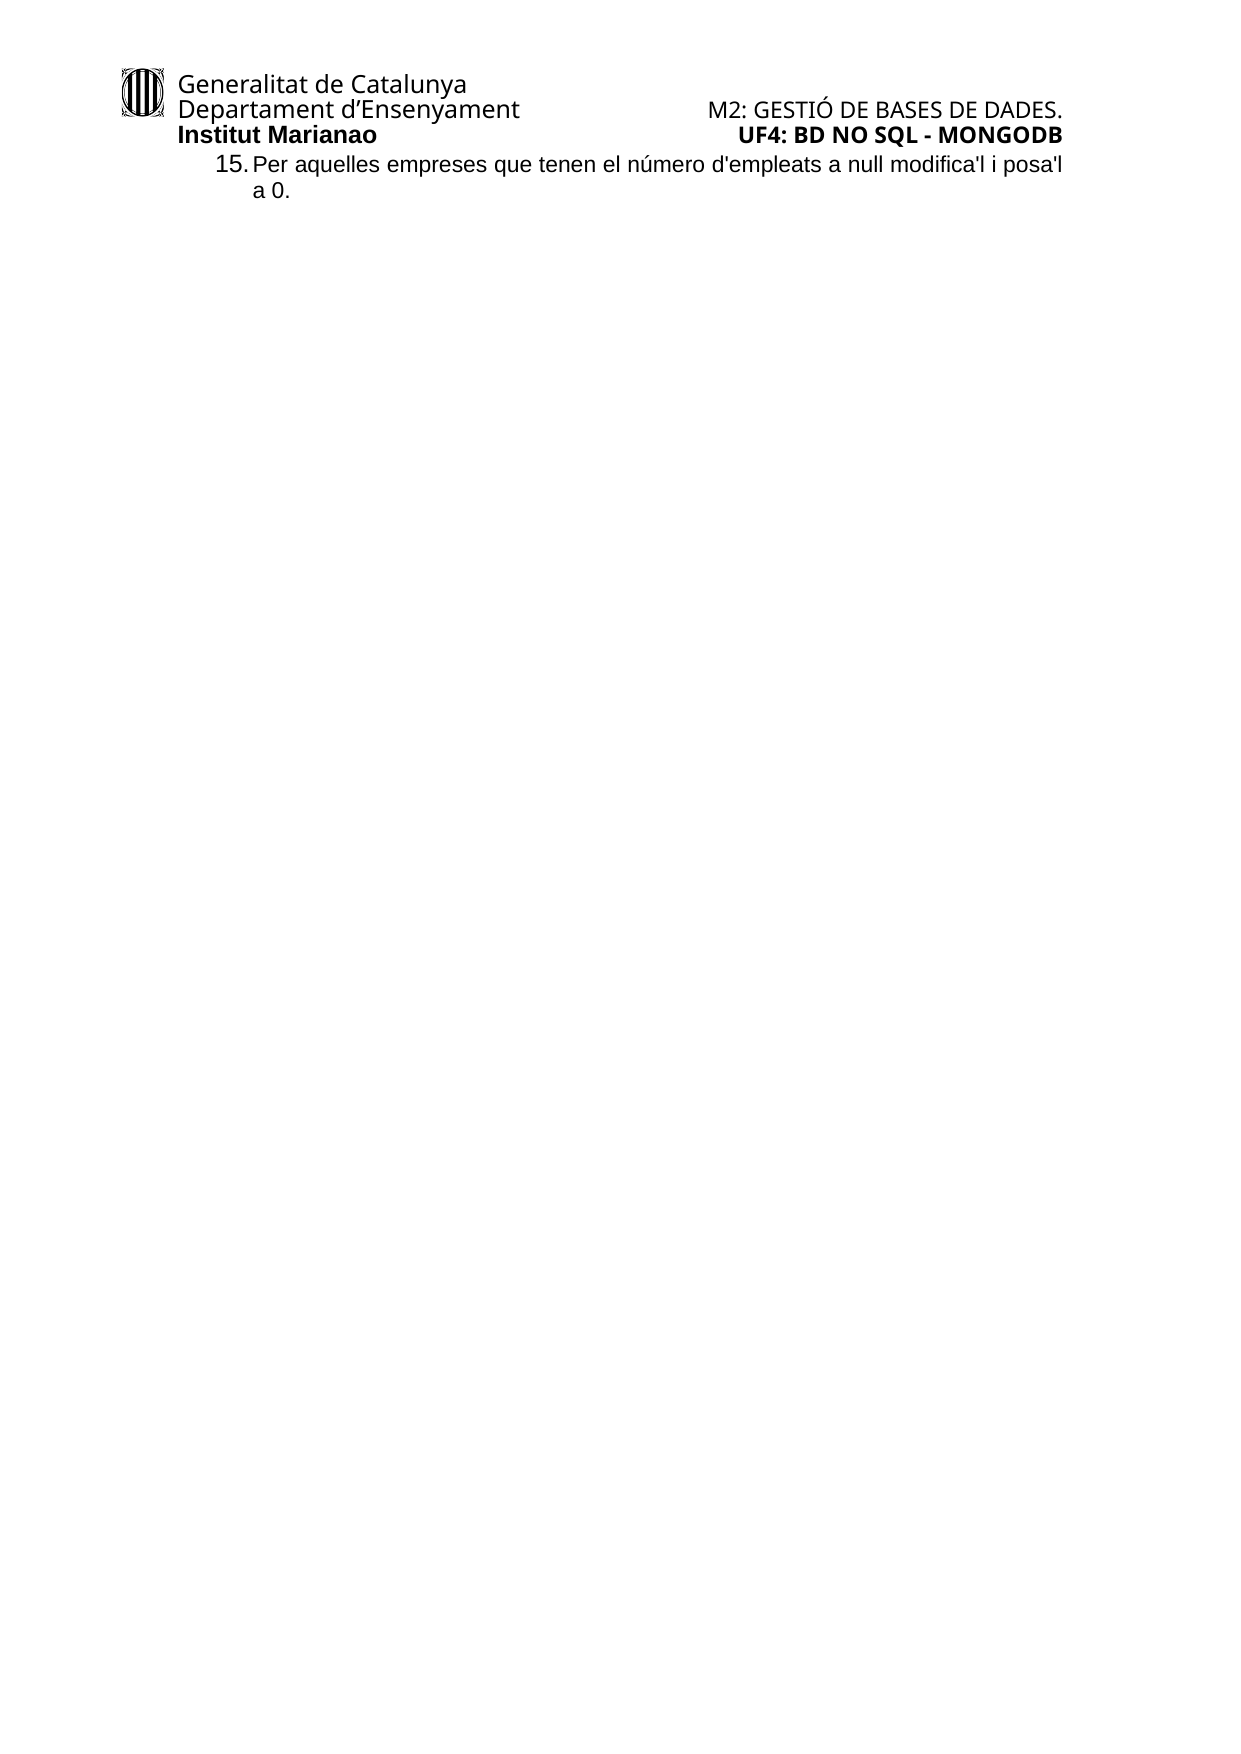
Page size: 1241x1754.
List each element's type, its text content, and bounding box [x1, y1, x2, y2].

list Per aquelles empreses que tenen el número d'empleats a null modifica'l i posa'l a 0. [215, 149, 1063, 204]
